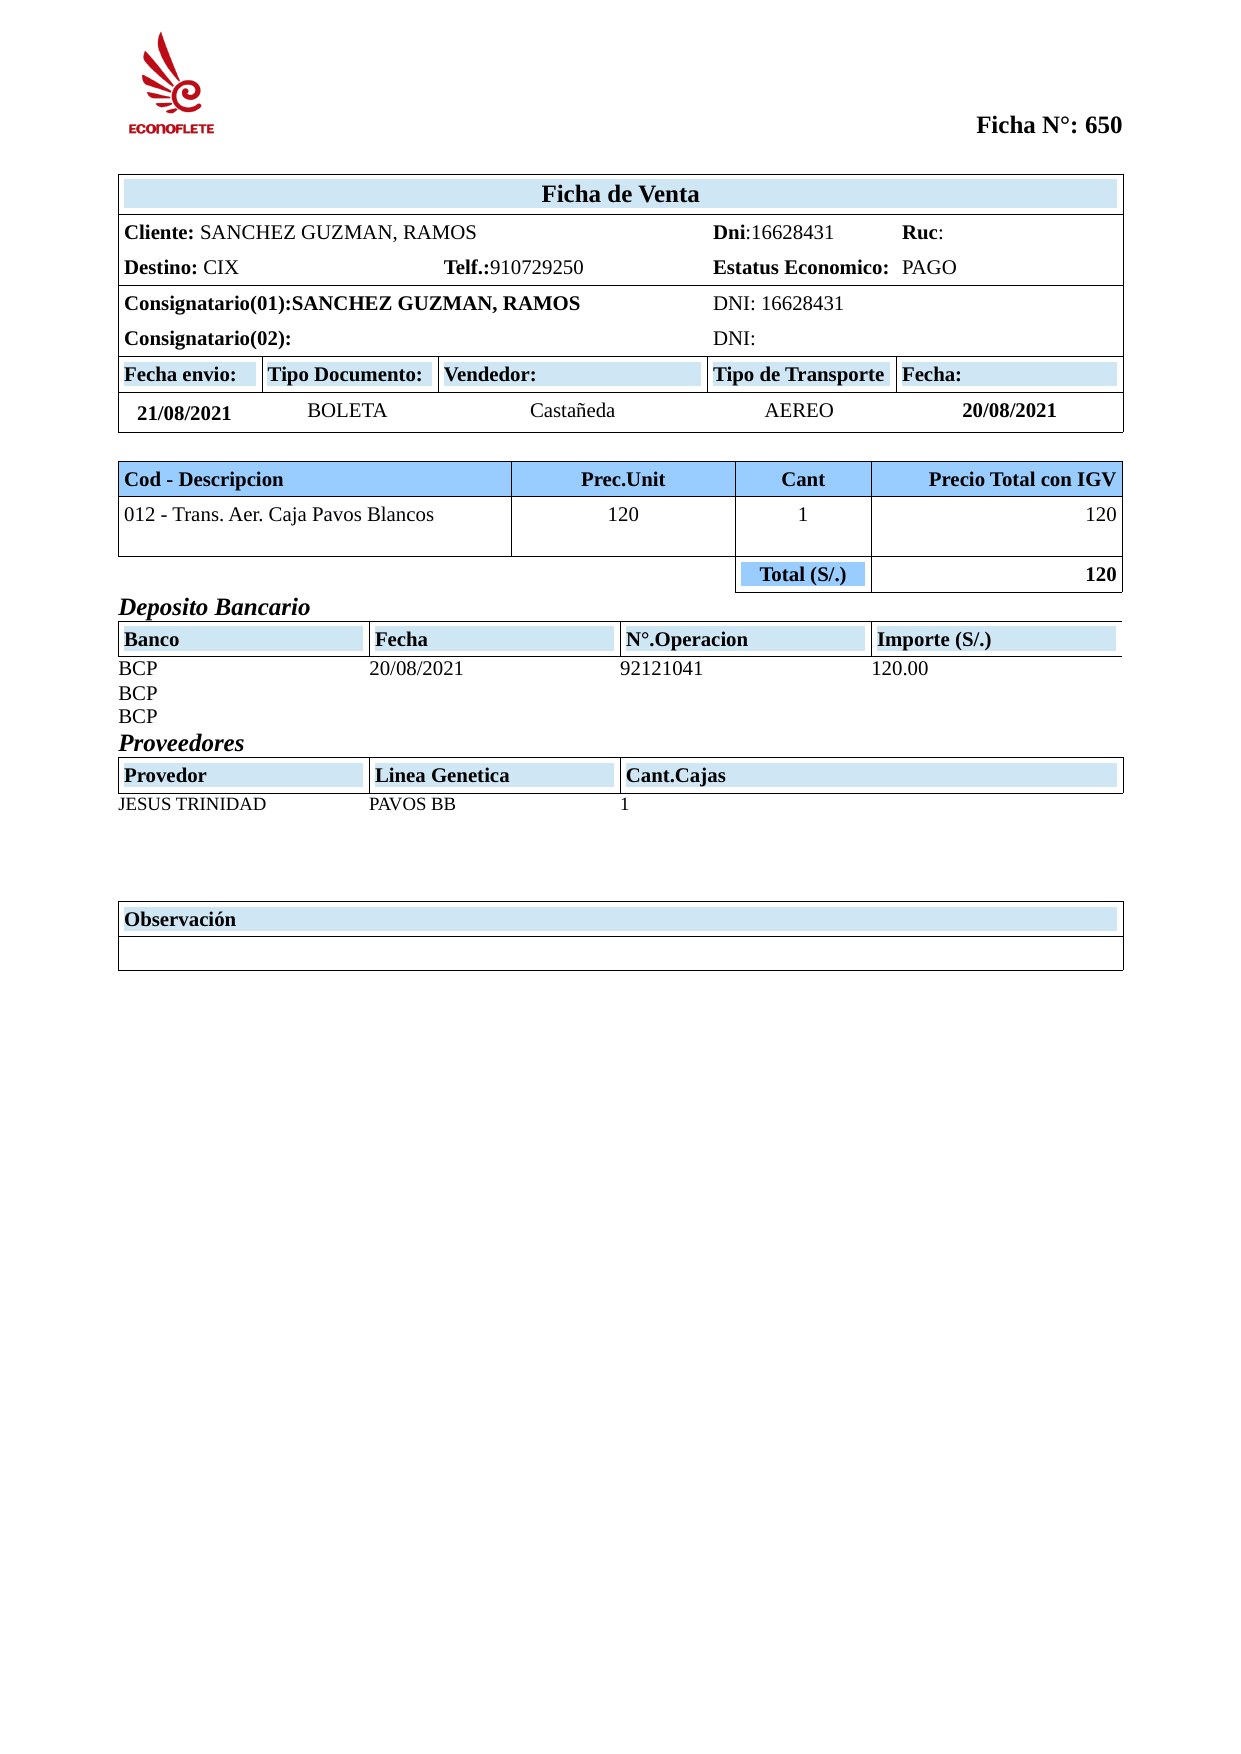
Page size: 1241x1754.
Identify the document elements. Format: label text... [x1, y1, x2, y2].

table_cell [511, 557, 735, 592]
table_header Importe (S/.) [872, 622, 1122, 656]
table_cell [369, 680, 620, 704]
table_cell PAVOS BB [369, 794, 620, 814]
table_cell Telf.:910729250 [438, 249, 707, 285]
table_cell Total (S/.) [736, 557, 871, 592]
table_cell BCP [118, 657, 369, 680]
table_cell Ruc: [896, 215, 1123, 249]
table_cell [871, 680, 1122, 704]
table_header Linea Genetica [370, 758, 620, 793]
table_cell Dni:16628431 [707, 215, 896, 249]
text Proveedores [118, 728, 1122, 757]
table_cell 120.00 [871, 657, 1122, 680]
table_cell DNI: [707, 321, 1123, 356]
table_cell Cliente: SANCHEZ GUZMAN, RAMOS [119, 215, 707, 249]
table_cell 1 [736, 497, 871, 556]
table_cell [118, 879, 369, 901]
table_cell 20/08/2021 [896, 393, 1123, 432]
table_cell Fecha envio: [119, 357, 262, 392]
table_cell [369, 705, 620, 728]
table_header Cant.Cajas [621, 758, 1123, 793]
table_cell PAGO [896, 249, 1123, 285]
table_cell [620, 680, 871, 704]
table_cell [620, 815, 1123, 836]
table_cell BCP [118, 705, 369, 728]
table_cell Tipo de Transporte [708, 357, 896, 392]
table_cell 20/08/2021 [369, 657, 620, 680]
table_cell [620, 836, 1123, 858]
table_cell [118, 557, 511, 592]
table_header Cod - Descripcion [119, 462, 511, 496]
table_header Banco [119, 622, 369, 656]
table_cell [118, 815, 369, 836]
picture [118, 31, 225, 134]
text Deposito Bancario [118, 592, 1122, 621]
table_cell 120 [872, 497, 1122, 556]
table_cell Consignatario(02): [119, 321, 707, 356]
table_cell [119, 937, 1123, 969]
table_cell JESUS TRINIDAD [118, 794, 369, 814]
table_cell Castañeda [438, 393, 707, 432]
table_header Provedor [119, 758, 369, 793]
table_cell Fecha: [897, 357, 1123, 392]
table_cell 92121041 [620, 657, 871, 680]
table_cell Estatus Economico: [707, 249, 896, 285]
table_cell 120 [512, 497, 735, 556]
table_cell DNI: 16628431 [707, 286, 1123, 321]
table_header Ficha de Venta [119, 175, 1123, 214]
table_header Precio Total con IGV [872, 462, 1122, 496]
table_cell [369, 858, 620, 879]
table_cell [118, 858, 369, 879]
table_cell Destino: CIX [119, 249, 438, 285]
table_cell [620, 858, 1123, 879]
table_header Prec.Unit [512, 462, 735, 496]
table_cell 012 - Trans. Aer. Caja Pavos Blancos [119, 497, 511, 556]
table_cell [369, 815, 620, 836]
table_cell BCP [118, 680, 369, 704]
table_header Cant [736, 462, 871, 496]
table_cell [118, 836, 369, 858]
table_cell 1 [620, 794, 1123, 814]
table_cell Vendedor: [439, 357, 707, 392]
table_header Fecha [370, 622, 620, 656]
table_header Observación [119, 902, 1123, 936]
table_cell [369, 879, 620, 901]
table_header N°.Operacion [621, 622, 871, 656]
table_cell BOLETA [262, 393, 438, 432]
table_cell [620, 879, 1123, 901]
table_cell [871, 705, 1122, 728]
table_cell [369, 836, 620, 858]
table_cell 21/08/2021 [119, 393, 262, 432]
table_cell 120 [872, 557, 1122, 592]
table_cell AEREO [707, 393, 896, 432]
table_cell Tipo Documento: [263, 357, 438, 392]
table_cell Consignatario(01):SANCHEZ GUZMAN, RAMOS [119, 286, 707, 321]
table_cell [620, 705, 871, 728]
